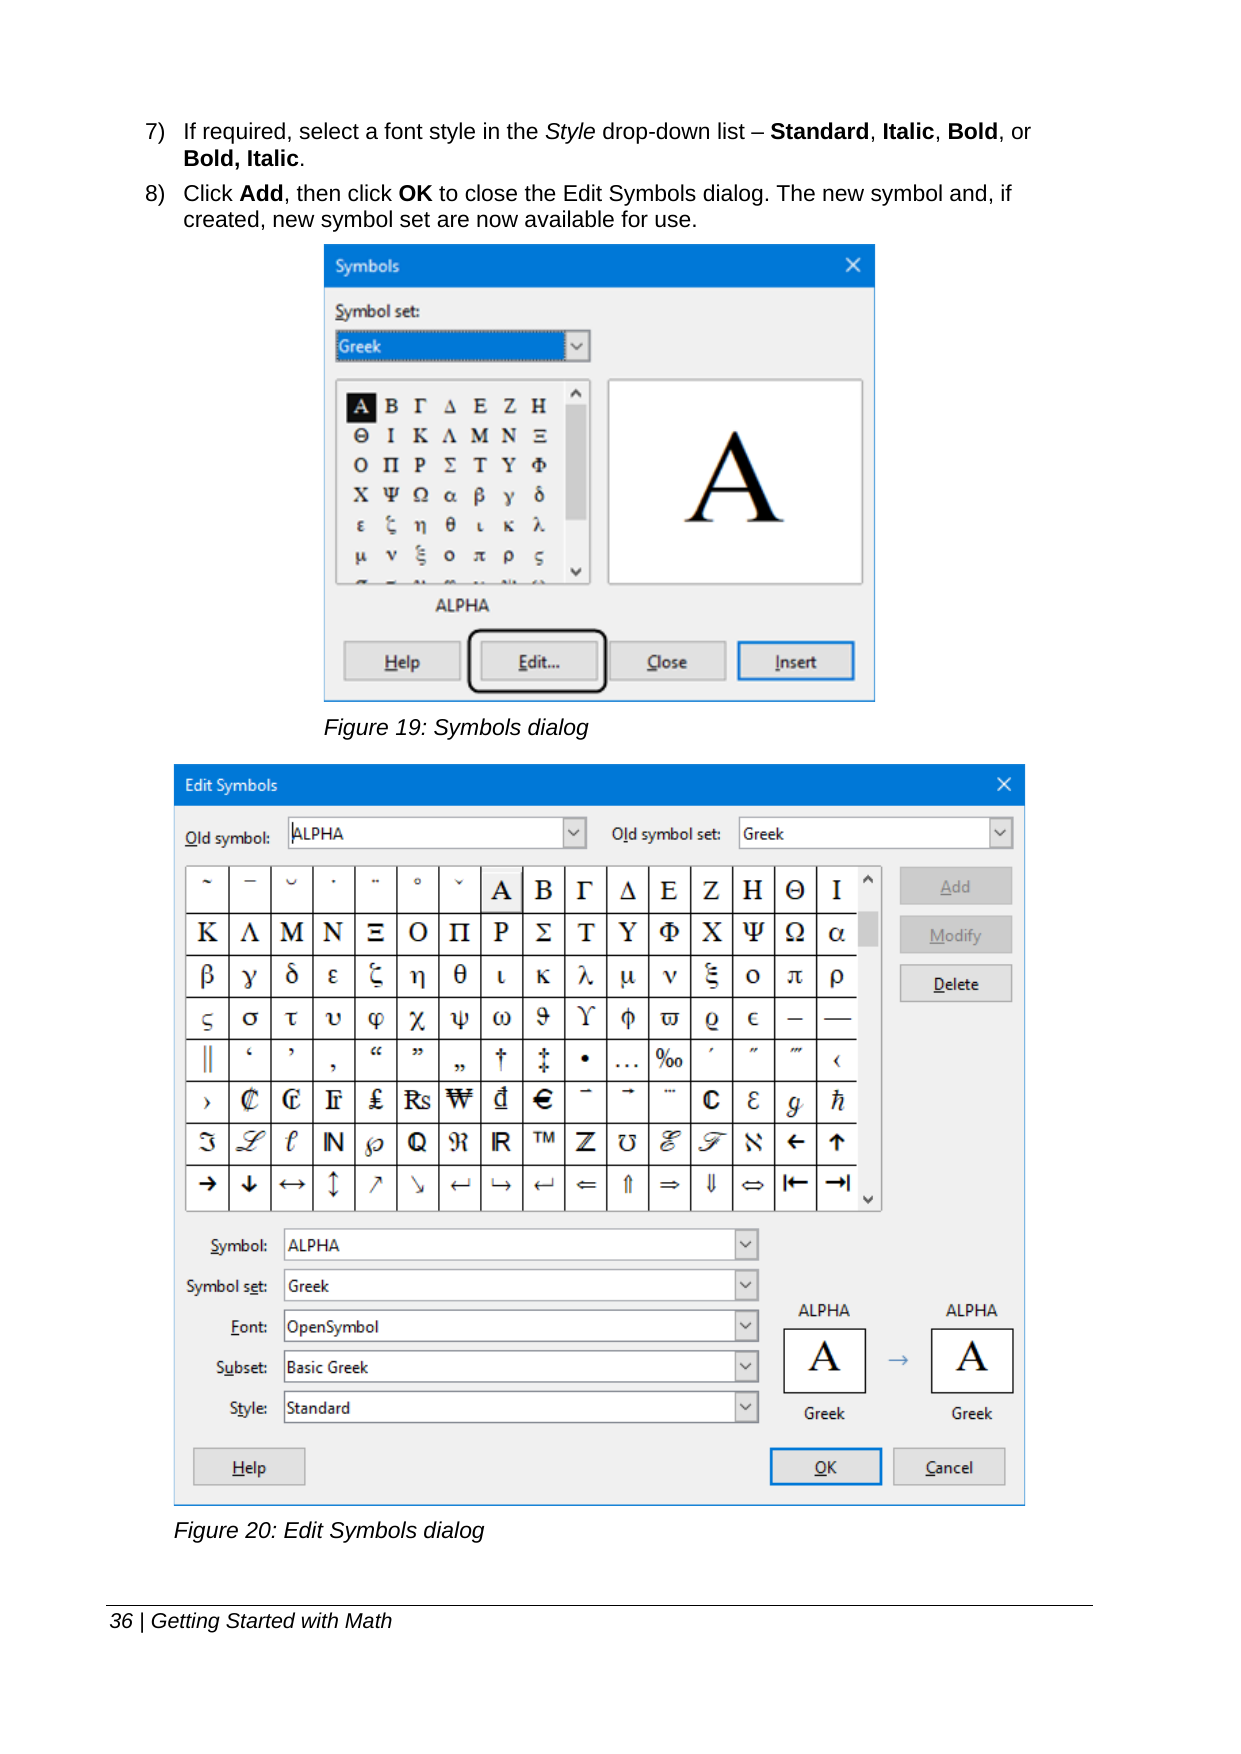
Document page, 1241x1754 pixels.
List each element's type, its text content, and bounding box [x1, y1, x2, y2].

picture [173, 764, 1026, 1506]
list If required, select a font style in the Style drop-down list – Standard, Italic, Bold, or Bold, Italic. [165, 118, 1093, 171]
list Click Add, then click OK to close the Edit Symbols dialog. The new symbol and, if created, new symbol set are now available for use. [165, 180, 1093, 232]
text Figure 20: Edit Symbols dialog [174, 1517, 1025, 1543]
text Figure 19: Symbols dialog [324, 714, 875, 740]
picture [323, 244, 876, 702]
